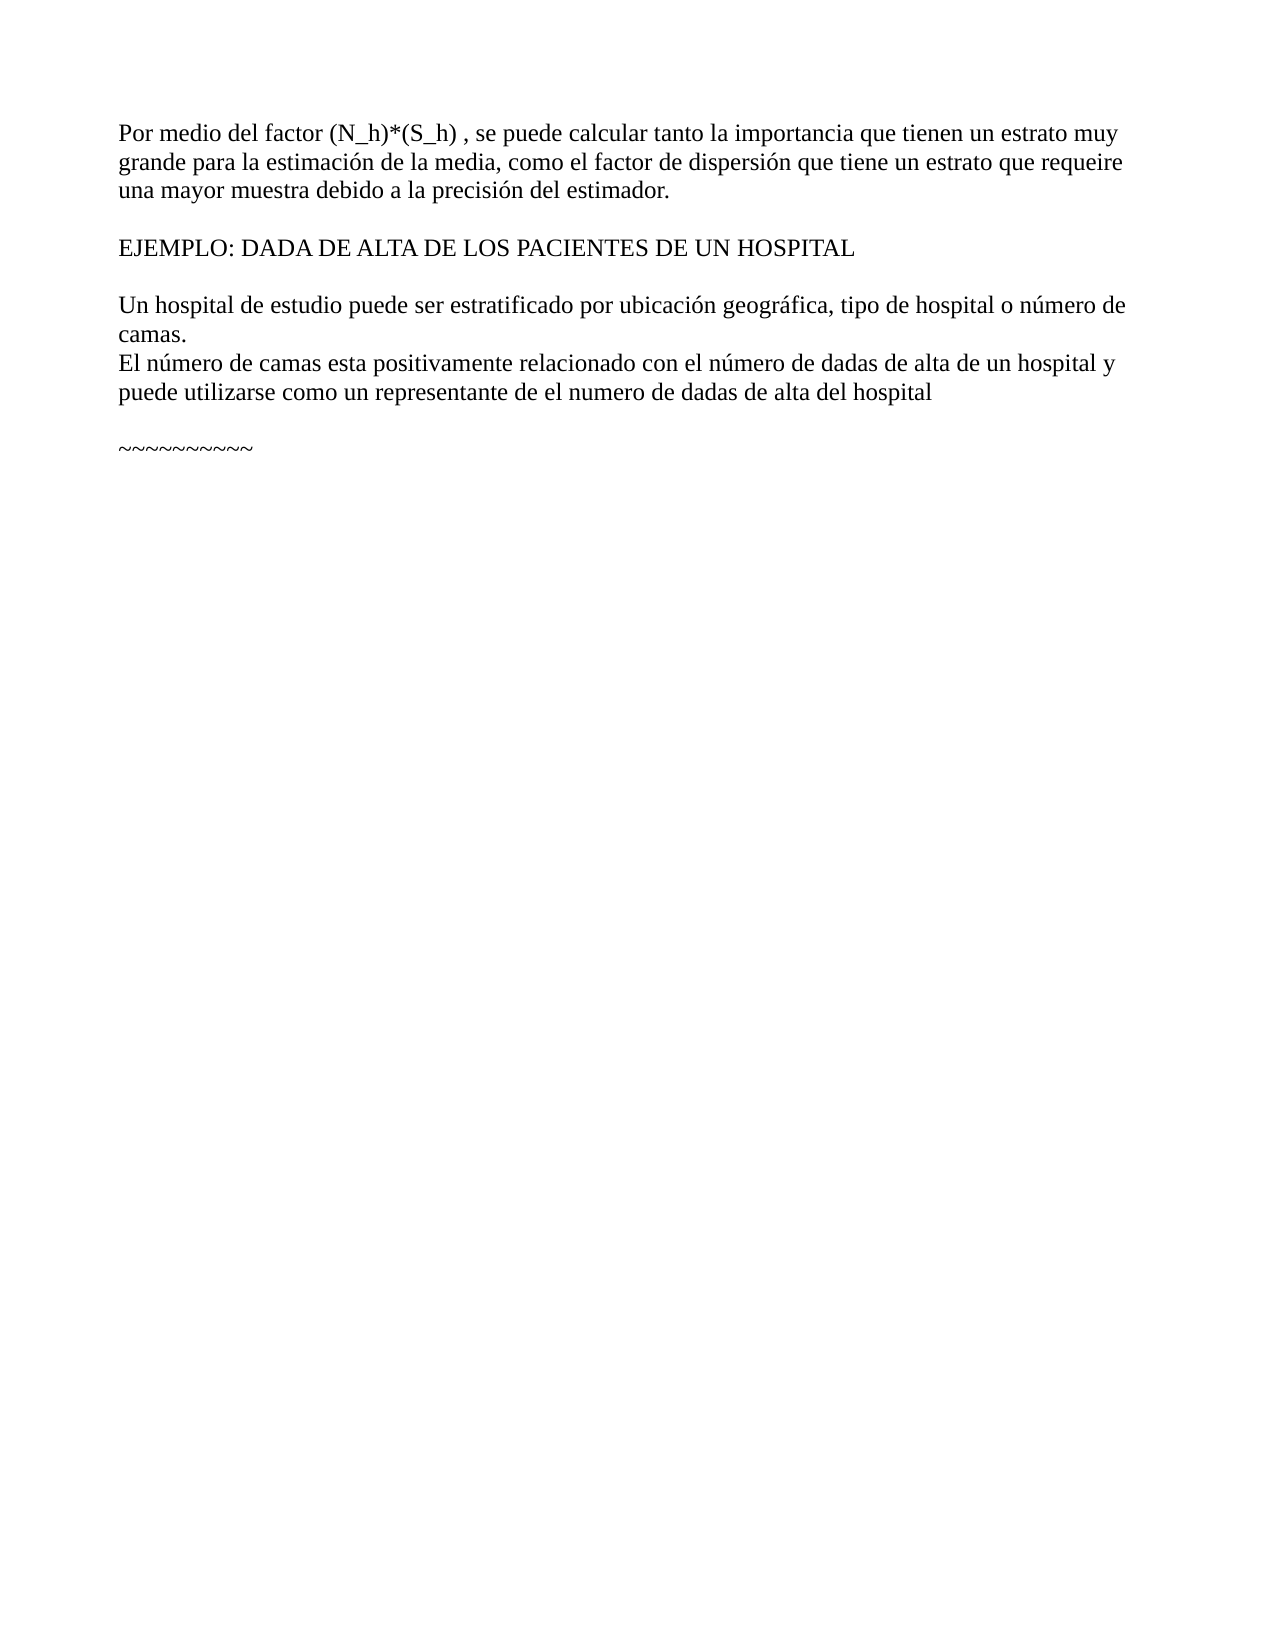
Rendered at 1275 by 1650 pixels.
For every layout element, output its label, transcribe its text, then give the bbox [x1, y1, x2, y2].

text EJEMPLO: DADA DE ALTA DE LOS PACIENTES DE UN HOSPITAL [118, 233, 1157, 262]
text Un hospital de estudio puede ser estratificado por ubicación geográfica, tipo de hospital o número de camas. [118, 291, 1157, 348]
text Por medio del factor (N_h)*(S_h) , se puede calcular tanto la importancia que tienen un estrato muy grande para la estimación de la media, como el factor de dispersión que tiene un estrato que requeire una mayor muestra debido a la precisión del estimador. [118, 118, 1157, 204]
text El número de camas esta positivamente relacionado con el número de dadas de alta de un hospital y puede utilizarse como un representante de el numero de dadas de alta del hospital [118, 348, 1157, 406]
text ~~~~~~~~~~ [118, 434, 1157, 463]
